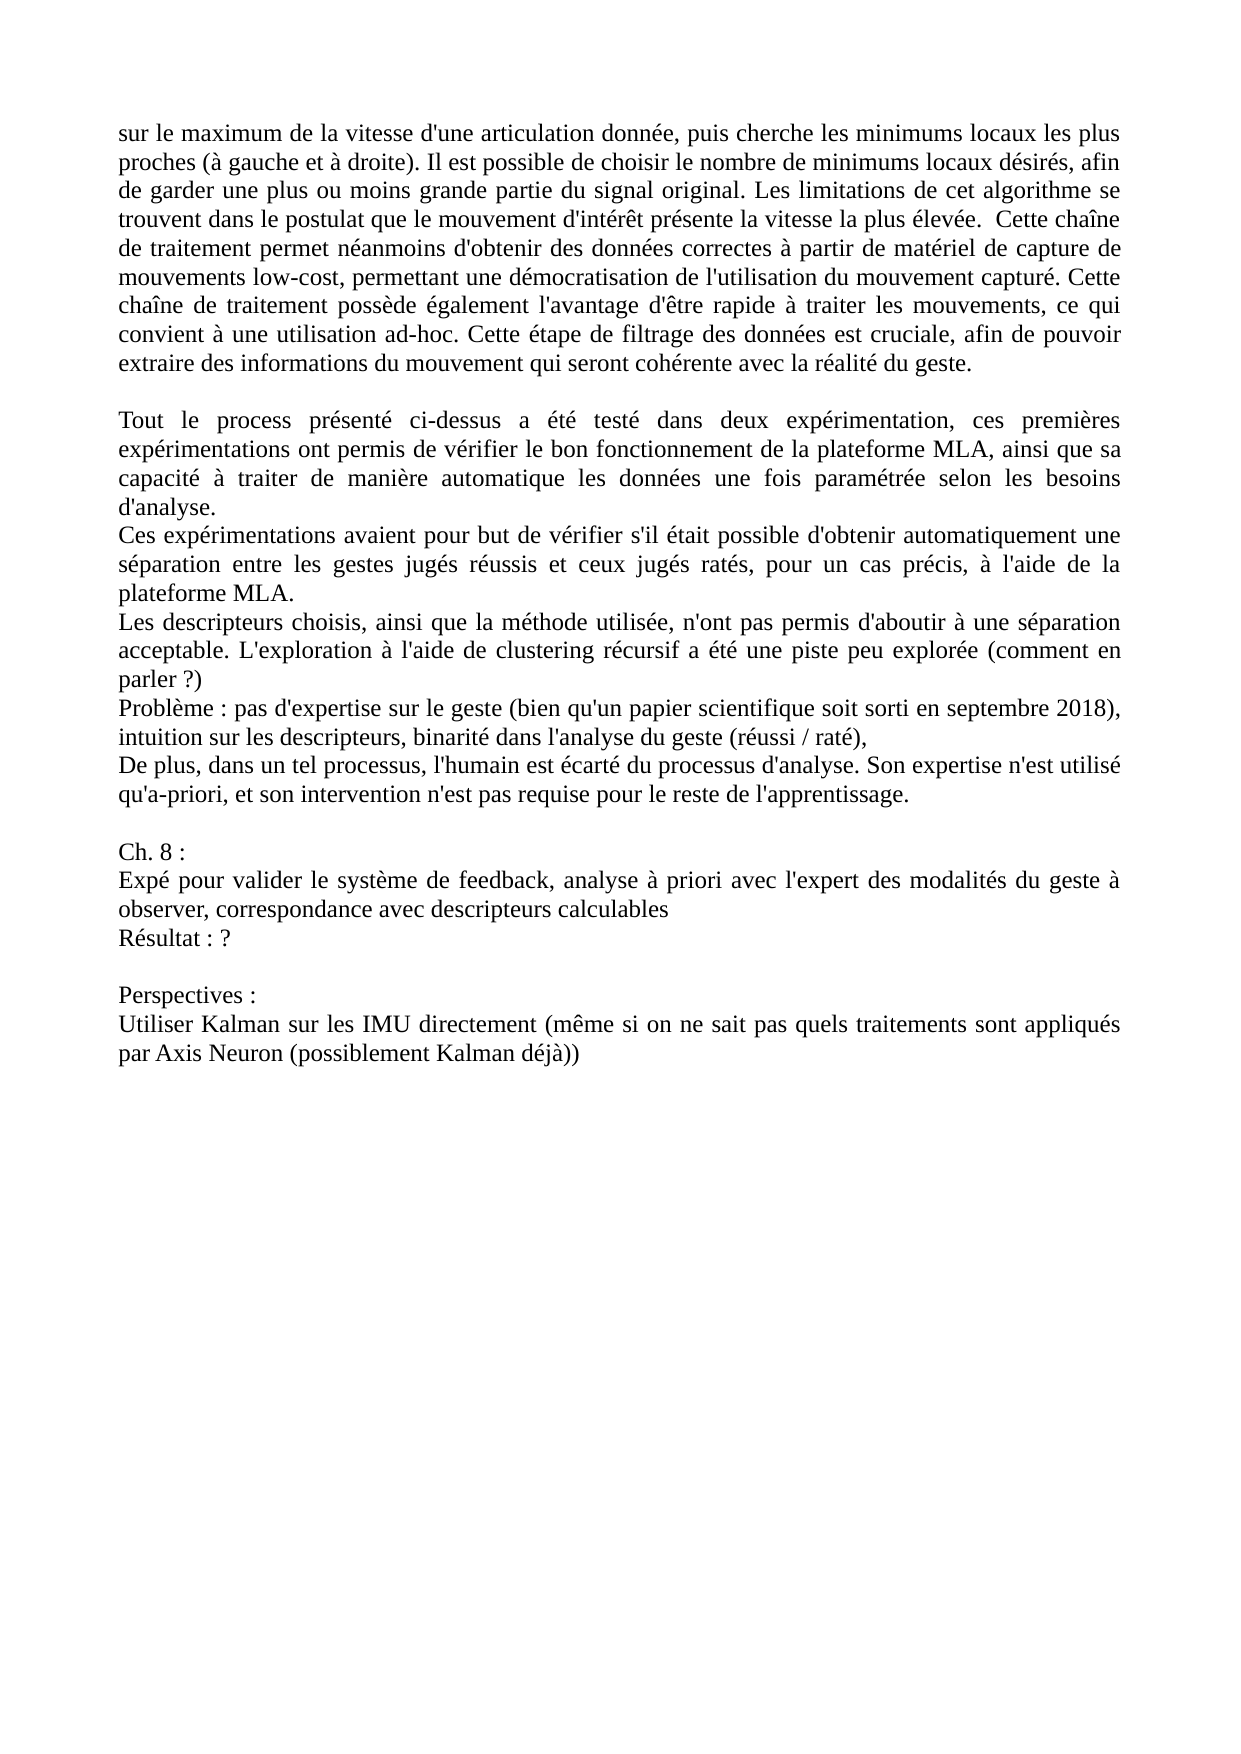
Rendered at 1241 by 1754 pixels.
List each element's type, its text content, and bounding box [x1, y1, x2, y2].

text De plus, dans un tel processus, l'humain est écarté du processus d'analyse. Son expertise n'est utilisé qu'a-priori, et son intervention n'est pas requise pour le reste de l'apprentissage. [118, 751, 1122, 808]
text Problème : pas d'expertise sur le geste (bien qu'un papier scientifique soit sorti en septembre 2018), intuition sur les descripteurs, binarité dans l'analyse du geste (réussi / raté), [118, 693, 1122, 751]
text Utiliser Kalman sur les IMU directement (même si on ne sait pas quels traitements sont appliqués par Axis Neuron (possiblement Kalman déjà)) [118, 1009, 1122, 1067]
text sur le maximum de la vitesse d'une articulation donnée, puis cherche les minimums locaux les plus proches (à gauche et à droite). Il est possible de choisir le nombre de minimums locaux désirés, afin de garder une plus ou moins grande partie du signal original. Les limitations de cet algorithme se trouvent dans le postulat que le mouvement d'intérêt présente la vitesse la plus élevée. Cette chaîne de traitement permet néanmoins d'obtenir des données correctes à partir de matériel de capture de mouvements low-cost, permettant une démocratisation de l'utilisation du mouvement capturé. Cette chaîne de traitement possède également l'avantage d'être rapide à traiter les mouvements, ce qui convient à une utilisation ad-hoc. Cette étape de filtrage des données est cruciale, afin de pouvoir extraire des informations du mouvement qui seront cohérente avec la réalité du geste. [118, 118, 1122, 377]
text Tout le process présenté ci-dessus a été testé dans deux expérimentation, ces premières expérimentations ont permis de vérifier le bon fonctionnement de la plateforme MLA, ainsi que sa capacité à traiter de manière automatique les données une fois paramétrée selon les besoins d'analyse. [118, 406, 1122, 521]
text Ces expérimentations avaient pour but de vérifier s'il était possible d'obtenir automatiquement une séparation entre les gestes jugés réussis et ceux jugés ratés, pour un cas précis, à l'aide de la plateforme MLA. [118, 521, 1122, 607]
text Ch. 8 : [118, 837, 1122, 866]
text Perspectives : [118, 981, 1122, 1009]
text Expé pour valider le système de feedback, analyse à priori avec l'expert des modalités du geste à observer, correspondance avec descripteurs calculables [118, 866, 1122, 923]
text Les descripteurs choisis, ainsi que la méthode utilisée, n'ont pas permis d'aboutir à une séparation acceptable. L'exploration à l'aide de clustering récursif a été une piste peu explorée (comment en parler ?) [118, 607, 1122, 693]
text Résultat : ? [118, 923, 1122, 952]
